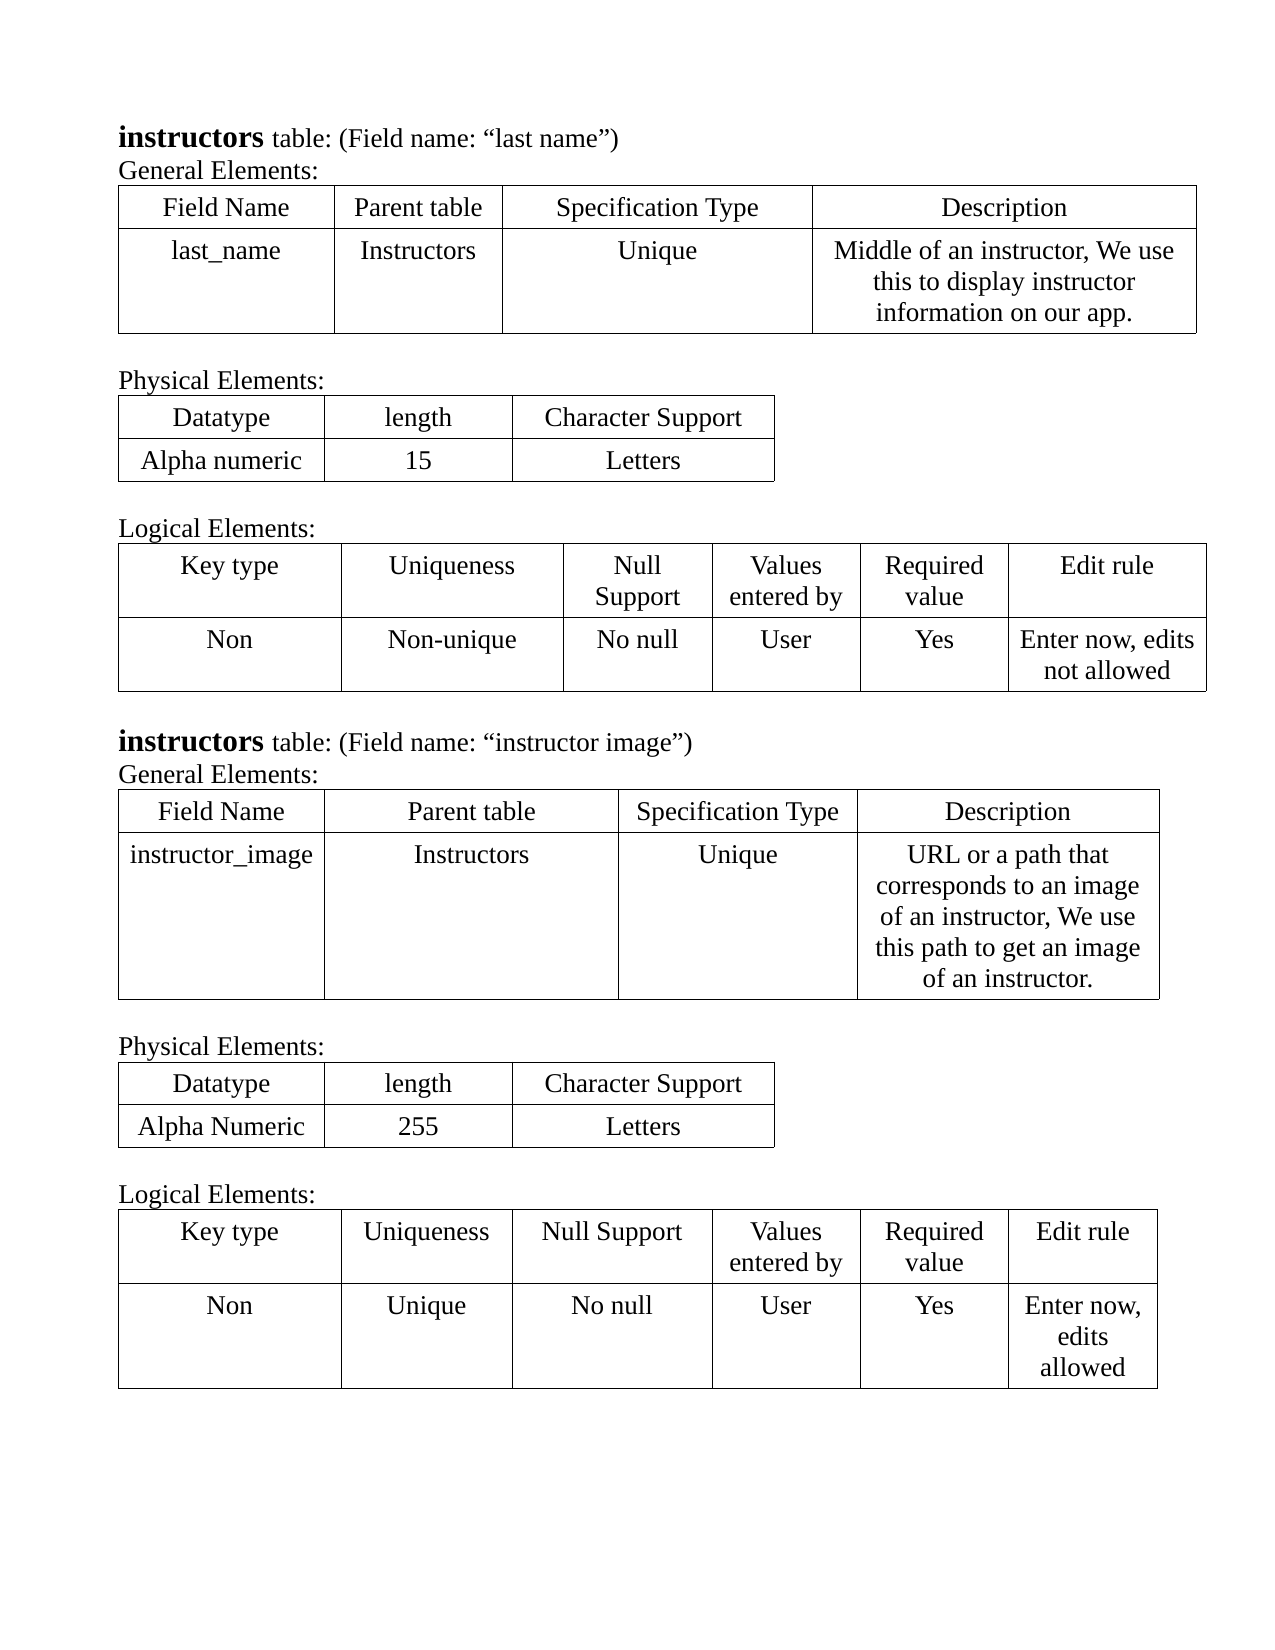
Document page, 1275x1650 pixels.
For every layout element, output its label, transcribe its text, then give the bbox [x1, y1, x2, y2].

table_header length [325, 396, 512, 438]
table_header Null Support [513, 1210, 712, 1283]
table_header Specification Type [619, 790, 857, 832]
table_header Description [858, 790, 1159, 832]
table_cell Instructors [335, 229, 502, 333]
table_header Field Name [119, 790, 324, 832]
table_header Key type [119, 1210, 341, 1283]
table_header Required value [861, 544, 1008, 617]
table_cell No null [513, 1284, 712, 1388]
table_header Datatype [119, 1063, 324, 1104]
table_header Required value [861, 1210, 1008, 1283]
table_header Field Name [119, 186, 334, 228]
table_header Uniqueness [342, 1210, 512, 1283]
table_cell Enter now, edits allowed [1009, 1284, 1157, 1388]
table_header length [325, 1063, 512, 1104]
table_cell instructor_image [119, 833, 324, 999]
text Logical Elements: [118, 512, 1157, 543]
table_cell last_name [119, 229, 334, 333]
table_cell URL or a path that corresponds to an image of an instructor, We use this path to get an image of an instructor. [858, 833, 1159, 999]
table_header Description [813, 186, 1196, 228]
table_cell No null [564, 618, 712, 691]
table_header Parent table [335, 186, 502, 228]
table_header Character Support [513, 396, 774, 438]
text Physical Elements: [118, 1030, 1157, 1062]
table_cell Non [119, 1284, 341, 1388]
table_header Parent table [325, 790, 618, 832]
text Physical Elements: [118, 364, 1157, 395]
table_cell Yes [861, 618, 1008, 691]
table_header Specification Type [503, 186, 812, 228]
table_cell Letters [513, 1105, 774, 1147]
table_cell Non [119, 618, 341, 691]
table_cell 255 [325, 1105, 512, 1147]
text Logical Elements: [118, 1178, 1157, 1209]
table_header Edit rule [1009, 544, 1206, 617]
table_cell Alpha numeric [119, 439, 324, 481]
table_cell User [713, 618, 860, 691]
text instructors table: (Field name: “instructor image”) [118, 722, 1157, 758]
table_cell Non-unique [342, 618, 563, 691]
table_header Values entered by [713, 1210, 860, 1283]
table_cell Letters [513, 439, 774, 481]
table_header Edit rule [1009, 1210, 1157, 1283]
table_header Datatype [119, 396, 324, 438]
table_header Uniqueness [342, 544, 563, 617]
table_cell 15 [325, 439, 512, 481]
text General Elements: [118, 758, 1157, 789]
text instructors table: (Field name: “last name”) [118, 118, 1157, 154]
text General Elements: [118, 154, 1157, 185]
table_cell Yes [861, 1284, 1008, 1388]
table_cell Instructors [325, 833, 618, 999]
table_cell Unique [503, 229, 812, 333]
table_cell Unique [619, 833, 857, 999]
table_cell User [713, 1284, 860, 1388]
table_header Null Support [564, 544, 712, 617]
table_cell Enter now, edits not allowed [1009, 618, 1206, 691]
table_header Values entered by [713, 544, 860, 617]
table_cell Alpha Numeric [119, 1105, 324, 1147]
table_header Key type [119, 544, 341, 617]
table_header Character Support [513, 1063, 774, 1104]
table_cell Middle of an instructor, We use this to display instructor information on our app. [813, 229, 1196, 333]
table_cell Unique [342, 1284, 512, 1388]
